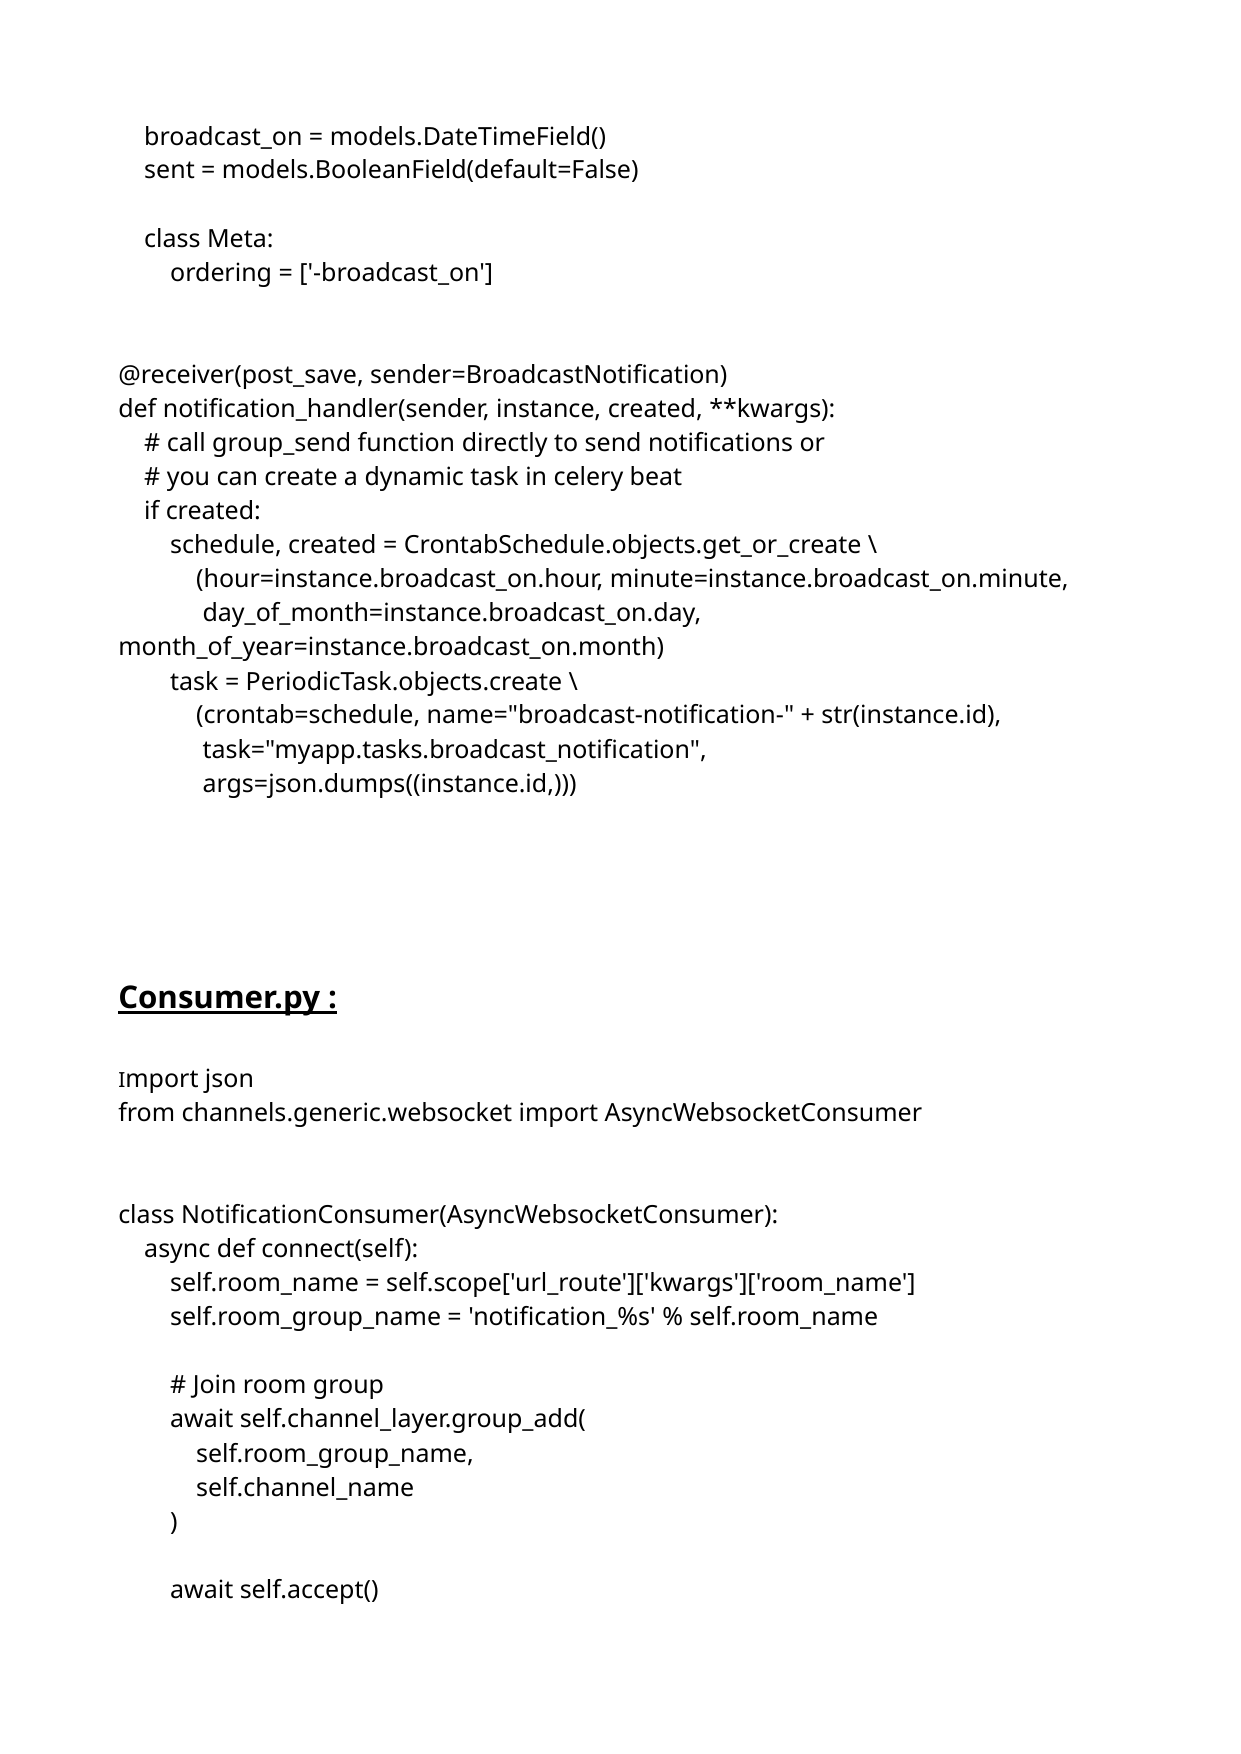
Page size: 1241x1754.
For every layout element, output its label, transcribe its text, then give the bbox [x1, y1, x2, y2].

text Import json from channels.generic.websocket import AsyncWebsocketConsumer class NotificationConsumer(AsyncWebsocketConsumer): async def connect(self): self.room_name = self.scope['url_route']['kwargs']['room_name'] self.room_group_name = 'notification_%s' % self.room_name # Join room group await self.channel_layer.group_add( self.room_group_name, self.channel_name ) await self.accept() [118, 1061, 1122, 1606]
text broadcast_on = models.DateTimeField() sent = models.BooleanField(default=False) class Meta: ordering = ['-broadcast_on'] @receiver(post_save, sender=BroadcastNotification) def notification_handler(sender, instance, created, **kwargs): # call group_send function directly to send notifications or # you can create a dynamic task in celery beat if created: schedule, created = CrontabSchedule.objects.get_or_create \ (hour=instance.broadcast_on.hour, minute=instance.broadcast_on.minute, day_of_month=instance.broadcast_on.day, month_of_year=instance.broadcast_on.month) task = PeriodicTask.objects.create \ (crontab=schedule, name="broadcast-notification-" + str(instance.id), task="myapp.tasks.broadcast_notification", args=json.dumps((instance.id,))) [118, 118, 1122, 839]
text Consumer.py : [118, 975, 1122, 1018]
